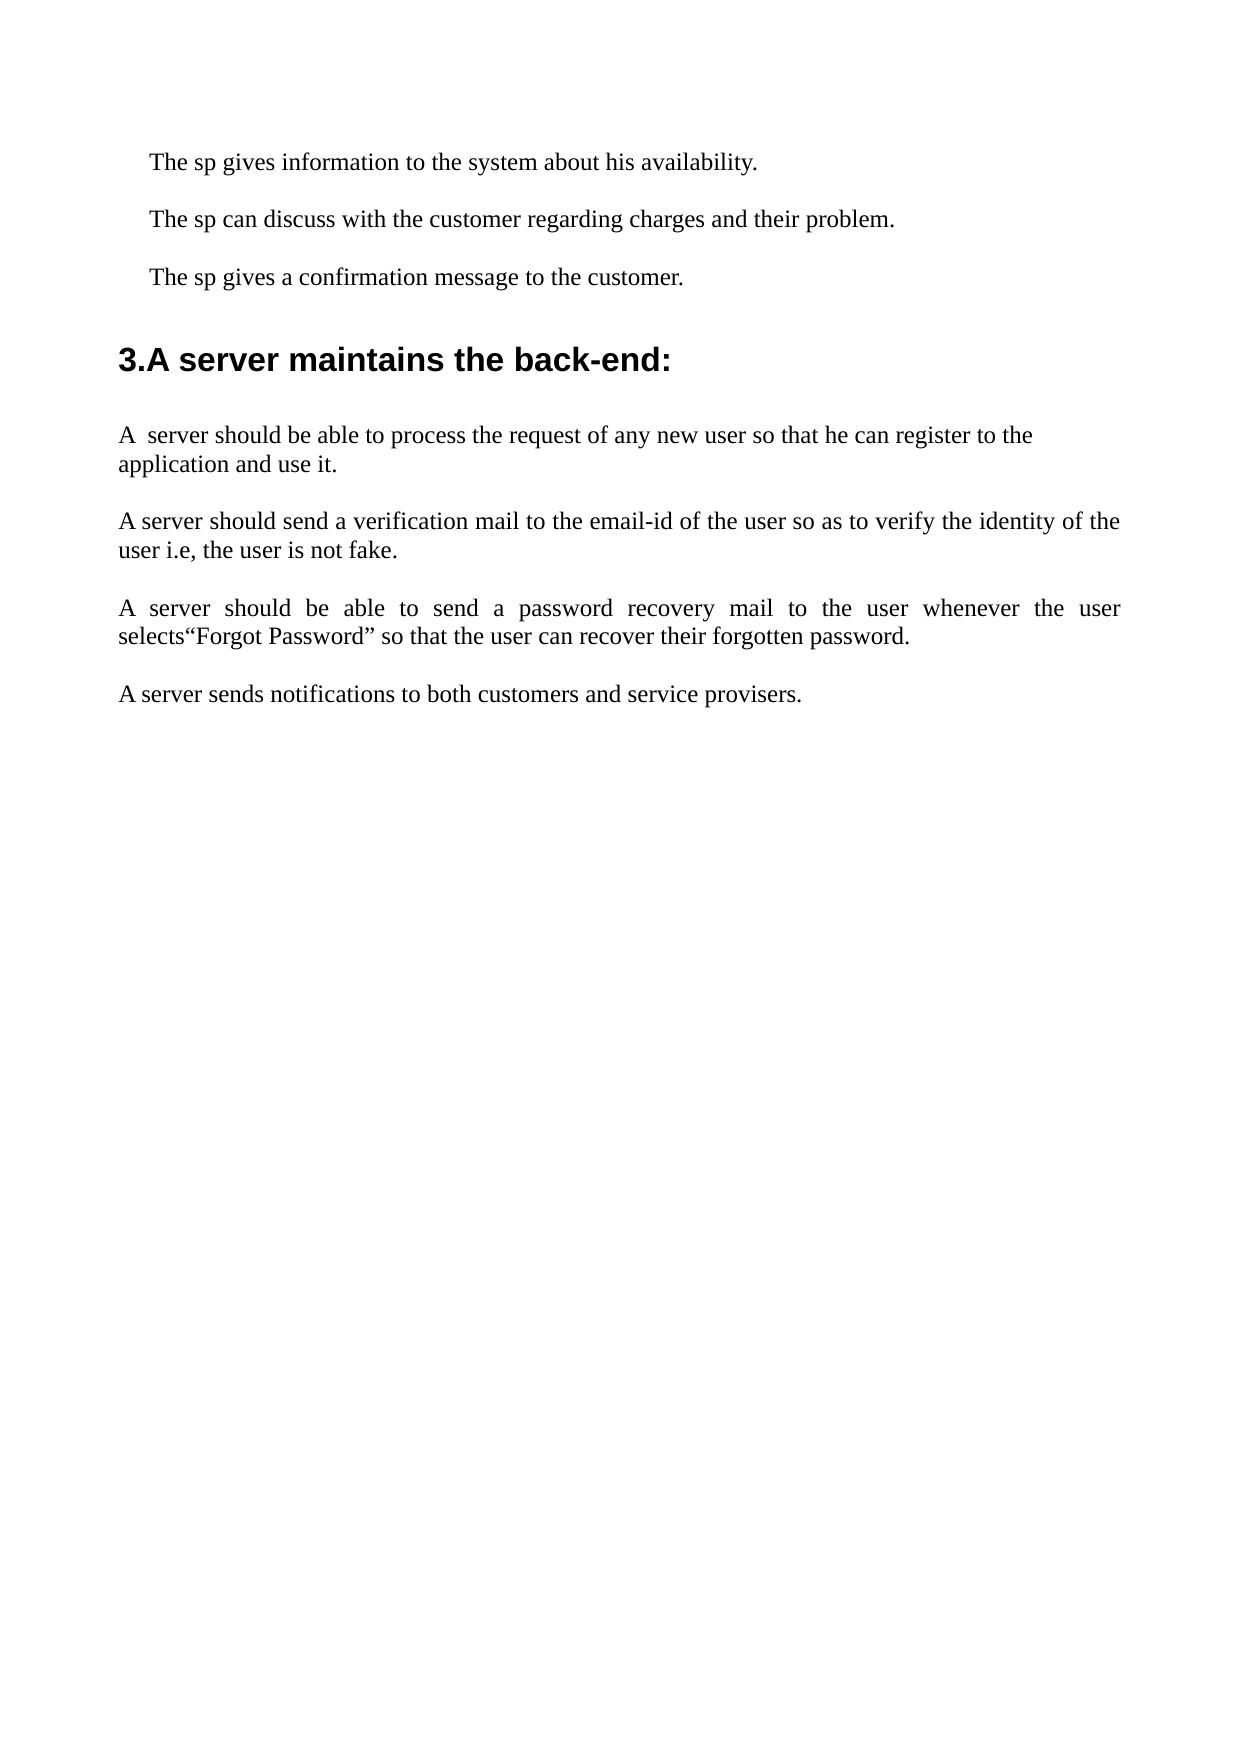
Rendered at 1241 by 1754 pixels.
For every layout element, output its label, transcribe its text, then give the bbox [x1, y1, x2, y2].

text A server sends notifications to both customers and service provisers. [118, 679, 1122, 708]
subtitle 3.A server maintains the back-end: [118, 340, 1122, 379]
text A server should be able to send a password recovery mail to the user whenever the user selects“Forgot Password” so that the user can recover their forgotten password. [118, 593, 1122, 650]
text A server should send a verification mail to the email-id of the user so as to verify the identity of the user i.e, the user is not fake. [118, 506, 1122, 564]
text The sp gives a confirmation message to the customer. [118, 262, 1122, 291]
text A server should be able to process the request of any new user so that he can register to the application and use it. [118, 420, 1122, 478]
text The sp can discuss with the customer regarding charges and their problem. [118, 204, 1122, 233]
text The sp gives information to the system about his availability. [118, 147, 1122, 176]
